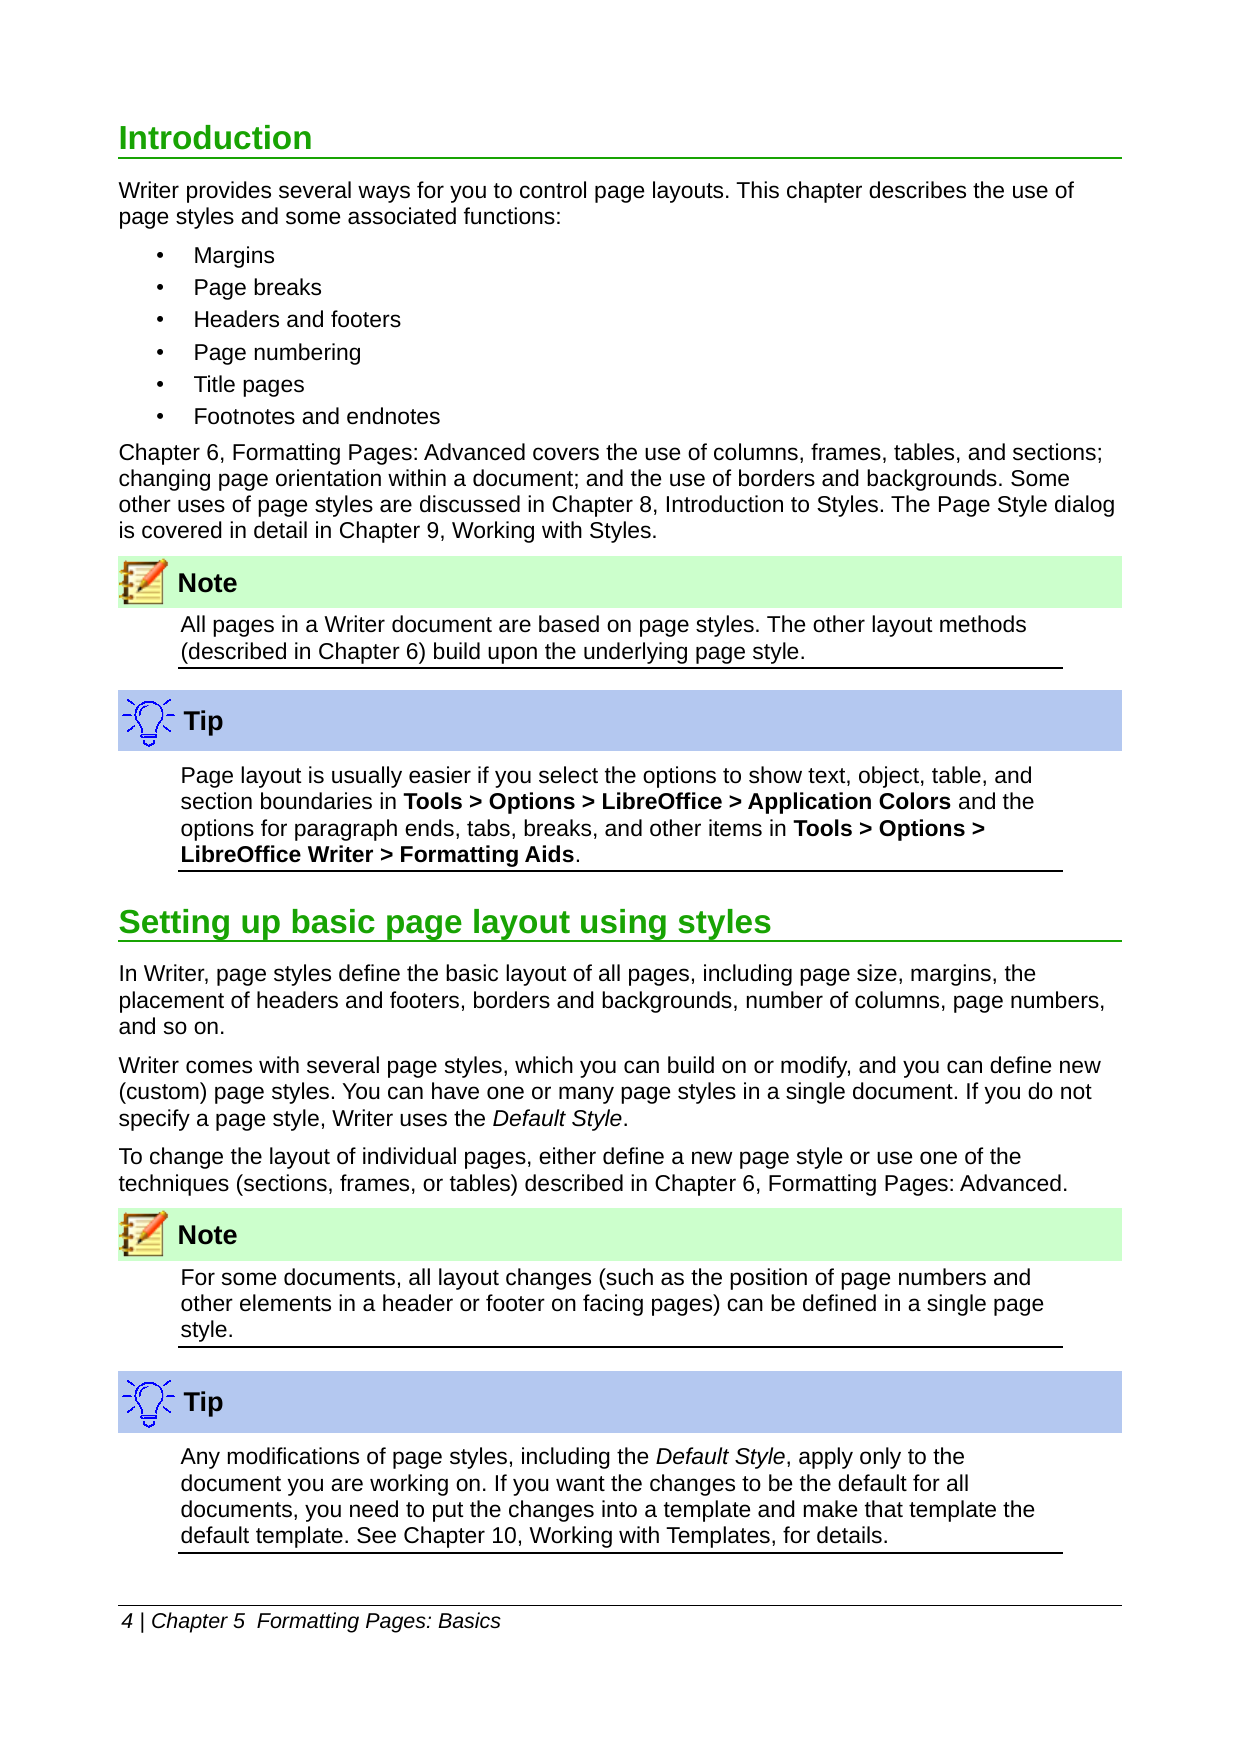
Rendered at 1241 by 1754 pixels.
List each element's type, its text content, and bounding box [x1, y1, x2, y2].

text Chapter 6, Formatting Pages: Advanced covers the use of columns, frames, tables, and sections; changing page orientation within a document; and the use of borders and backgrounds. Some other uses of page styles are discussed in Chapter 8, Introduction to Styles. The Page Style dialog is covered in detail in Chapter 9, Working with Styles. [118, 438, 1122, 544]
text In Writer, page styles define the basic layout of all pages, including page size, margins, the placement of headers and footers, borders and backgrounds, number of columns, page numbers, and so on. [118, 960, 1122, 1039]
subtitle Tip [118, 1371, 1122, 1433]
list Title pages [156, 371, 1122, 397]
list Footnotes and endnotes [156, 403, 1122, 429]
text Any modifications of page styles, including the Default Style, apply only to the document you are working on. If you want the changes to be the default for all documents, you need to put the changes into a template and make that template the default template. See Chapter 10, Working with Templates, for details. [177, 1440, 1063, 1554]
subtitle Note [118, 556, 1122, 608]
picture [119, 1372, 179, 1432]
text Page layout is usually easier if you select the options to show text, object, table, and section boundaries in Tools > Options > LibreOffice > Application Colors and the options for paragraph ends, tabs, breaks, and other items in Tools > Options > LibreOffice Writer > Formatting Aids. [177, 759, 1063, 872]
subtitle Tip [118, 690, 1122, 751]
text Writer comes with several page styles, which you can build on or modify, and you can define new (custom) page styles. You can have one or many page styles in a single document. If you do not specify a page style, Writer uses the Default Style. [118, 1052, 1122, 1131]
text To change the layout of individual pages, either define a new page style or use one of the techniques (sections, frames, or tables) described in Chapter 6, Formatting Pages: Advanced. [118, 1143, 1122, 1196]
list Page breaks [156, 274, 1122, 300]
subtitle Introduction [118, 118, 1122, 157]
list Headers and footers [156, 306, 1122, 333]
picture [119, 557, 170, 608]
picture [119, 691, 179, 751]
text All pages in a Writer document are based on page styles. The other layout methods (described in Chapter 6) build upon the underlying page style. [177, 608, 1063, 669]
picture [119, 1209, 170, 1260]
list Margins [156, 242, 1122, 268]
list Writer provides several ways for you to control page layouts. This chapter describes the use of page styles and some associated functions: [118, 177, 1122, 229]
subtitle Note [118, 1208, 1122, 1261]
subtitle Setting up basic page layout using styles [118, 902, 1122, 940]
list Page numbering [156, 339, 1122, 365]
text For some documents, all layout changes (such as the position of page numbers and other elements in a header or footer on facing pages) can be defined in a single page style. [177, 1261, 1063, 1348]
